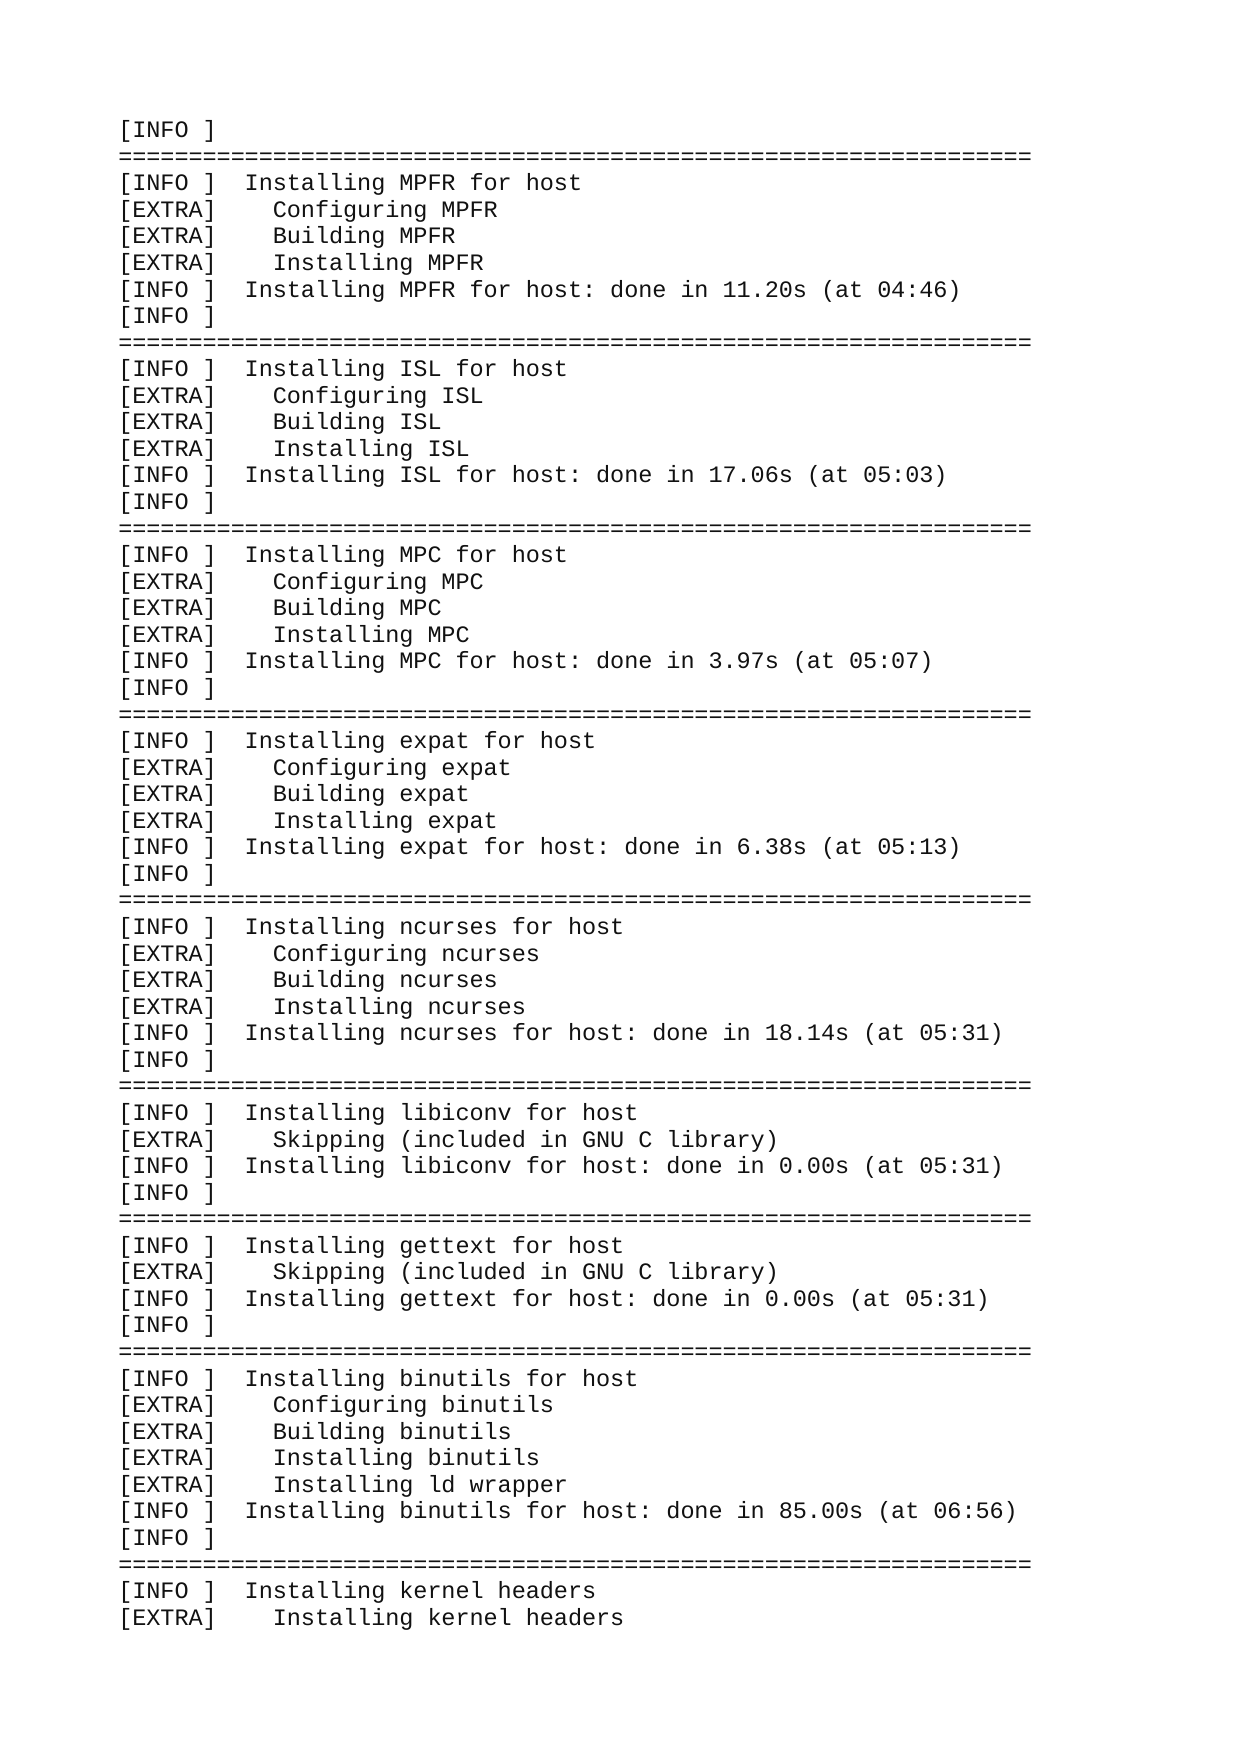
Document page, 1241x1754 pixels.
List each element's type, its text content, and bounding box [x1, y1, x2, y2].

text [EXTRA] Installing MPFR [118, 251, 1122, 277]
text [INFO ] Installing MPFR for host: done in 11.20s (at 04:46) [118, 277, 1122, 304]
text [EXTRA] Skipping (included in GNU C library) [118, 1260, 1122, 1287]
text [INFO ] Installing MPFR for host [118, 171, 1122, 198]
text [EXTRA] Installing binutils [118, 1446, 1122, 1473]
text [INFO ] Installing expat for host: done in 6.38s (at 05:13) [118, 835, 1122, 862]
text [EXTRA] Configuring ncurses [118, 942, 1122, 968]
text [INFO ] Installing kernel headers [118, 1579, 1122, 1606]
text [EXTRA] Skipping (included in GNU C library) [118, 1127, 1122, 1154]
text [INFO ] ================================================================= [118, 304, 1122, 357]
text [INFO ] ================================================================= [118, 490, 1122, 543]
text [INFO ] Installing binutils for host: done in 85.00s (at 06:56) [118, 1499, 1122, 1526]
text [INFO ] Installing libiconv for host [118, 1101, 1122, 1127]
text [INFO ] ================================================================= [118, 676, 1122, 729]
text [INFO ] ================================================================= [118, 1526, 1122, 1579]
text [EXTRA] Installing kernel headers [118, 1606, 1122, 1632]
text [INFO ] Installing gettext for host: done in 0.00s (at 05:31) [118, 1287, 1122, 1313]
text [EXTRA] Configuring expat [118, 756, 1122, 782]
text [EXTRA] Building expat [118, 782, 1122, 809]
text [EXTRA] Building ncurses [118, 968, 1122, 995]
text [INFO ] Installing ncurses for host [118, 915, 1122, 942]
text [INFO ] ================================================================= [118, 1048, 1122, 1101]
text [EXTRA] Installing ISL [118, 437, 1122, 463]
text [INFO ] Installing libiconv for host: done in 0.00s (at 05:31) [118, 1154, 1122, 1181]
text [INFO ] ================================================================= [118, 862, 1122, 915]
text [EXTRA] Building MPFR [118, 224, 1122, 251]
text [EXTRA] Installing ld wrapper [118, 1473, 1122, 1499]
text [INFO ] ================================================================= [118, 1181, 1122, 1234]
text [INFO ] Installing ISL for host: done in 17.06s (at 05:03) [118, 463, 1122, 490]
text [EXTRA] Installing MPC [118, 623, 1122, 649]
text [INFO ] ================================================================= [118, 118, 1122, 171]
text [EXTRA] Installing expat [118, 809, 1122, 835]
text [INFO ] Installing binutils for host [118, 1367, 1122, 1393]
text [INFO ] Installing gettext for host [118, 1234, 1122, 1260]
text [INFO ] ================================================================= [118, 1313, 1122, 1367]
text [EXTRA] Building MPC [118, 596, 1122, 623]
text [INFO ] Installing expat for host [118, 729, 1122, 756]
text [INFO ] Installing ncurses for host: done in 18.14s (at 05:31) [118, 1021, 1122, 1048]
text [EXTRA] Configuring ISL [118, 384, 1122, 410]
text [EXTRA] Configuring MPC [118, 570, 1122, 596]
text [INFO ] Installing ISL for host [118, 357, 1122, 384]
text [EXTRA] Building ISL [118, 410, 1122, 437]
text [INFO ] Installing MPC for host: done in 3.97s (at 05:07) [118, 649, 1122, 676]
text [EXTRA] Building binutils [118, 1420, 1122, 1446]
text [EXTRA] Configuring binutils [118, 1393, 1122, 1420]
text [EXTRA] Installing ncurses [118, 995, 1122, 1021]
text [INFO ] Installing MPC for host [118, 543, 1122, 570]
text [EXTRA] Configuring MPFR [118, 198, 1122, 224]
